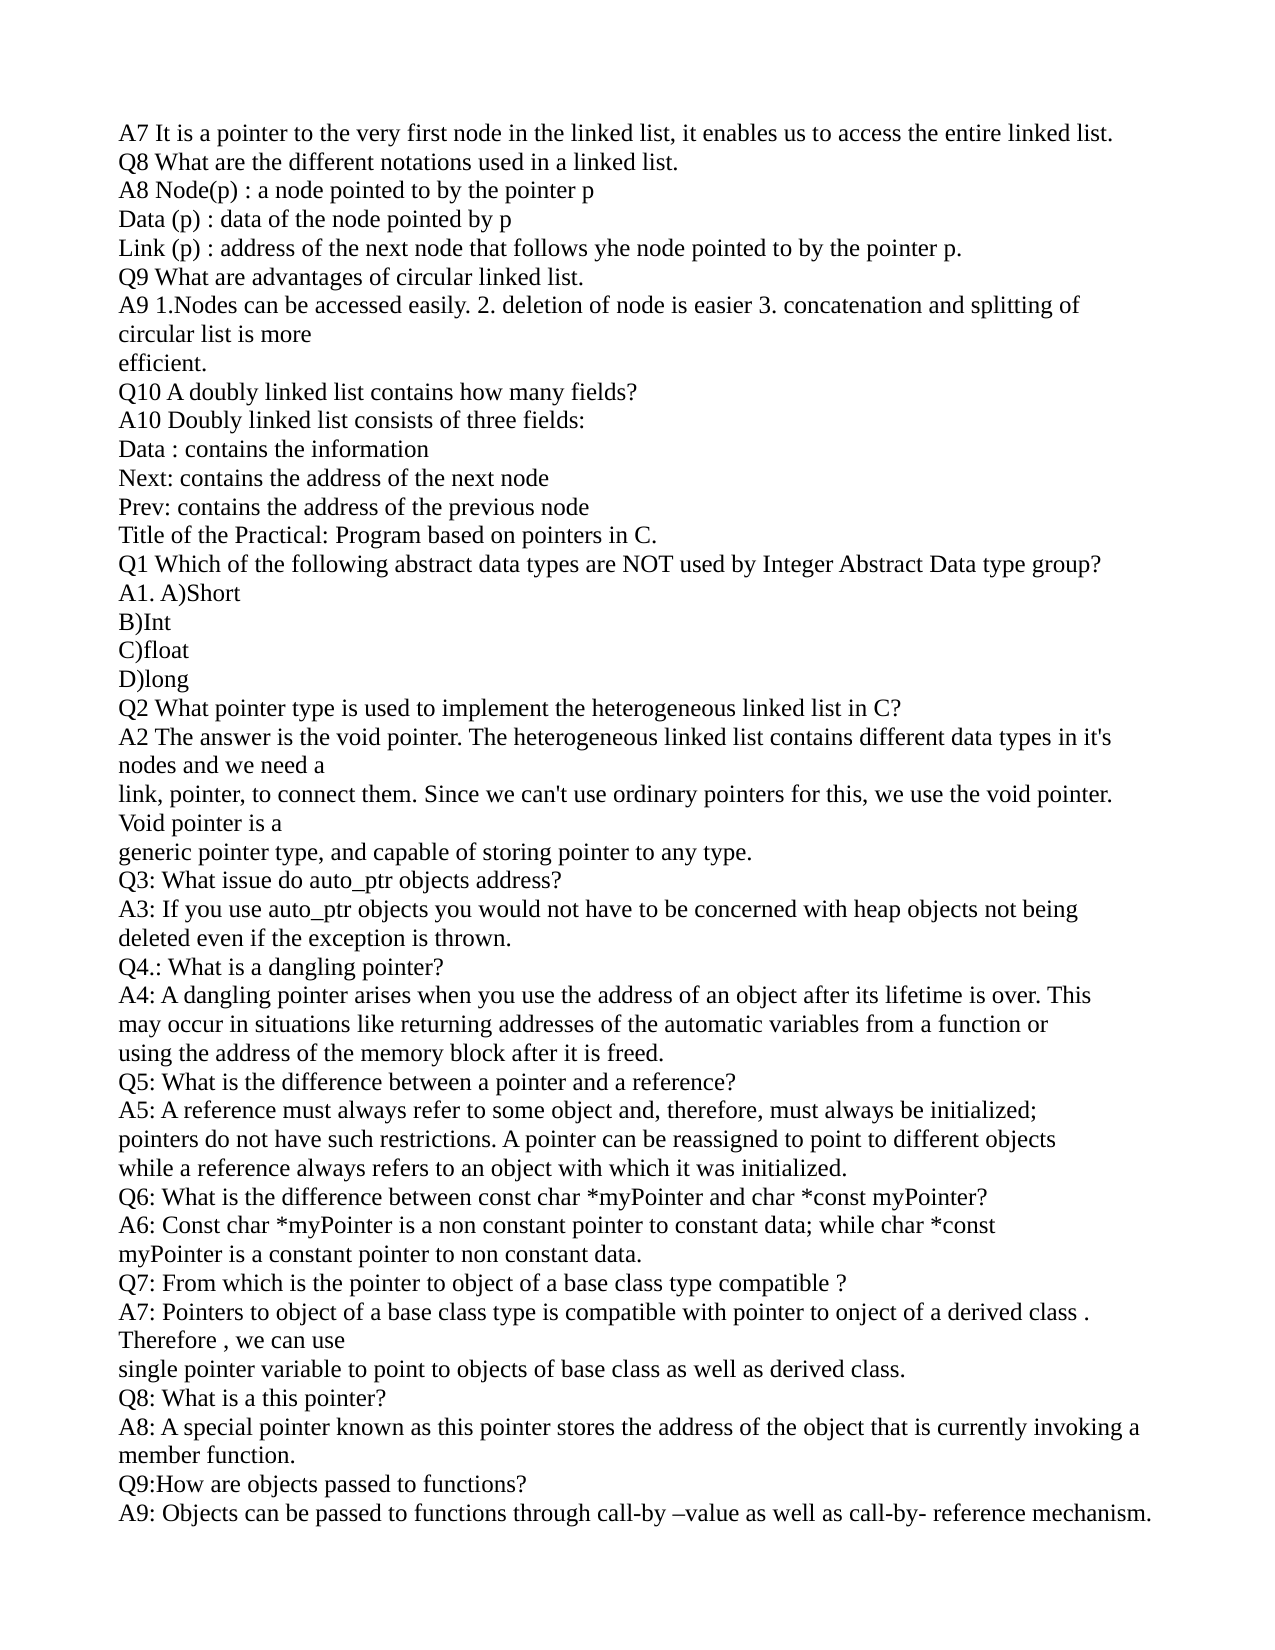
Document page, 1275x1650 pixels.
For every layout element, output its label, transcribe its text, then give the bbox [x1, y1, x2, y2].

text Prev: contains the address of the previous node [118, 492, 1157, 521]
text Q4.: What is a dangling pointer? [118, 952, 1157, 981]
text A10 Doubly linked list consists of three fields: [118, 406, 1157, 434]
text B)Int [118, 607, 1157, 636]
text A5: A reference must always refer to some object and, therefore, must always be initialized; [118, 1096, 1157, 1124]
text pointers do not have such restrictions. A pointer can be reassigned to point to different objects [118, 1124, 1157, 1153]
text Q8: What is a this pointer? [118, 1383, 1157, 1412]
text may occur in situations like returning addresses of the automatic variables from a function or [118, 1009, 1157, 1038]
text link, pointer, to connect them. Since we can't use ordinary pointers for this, we use the void pointer. Void pointer is a [118, 779, 1157, 837]
text Q6: What is the difference between const char *myPointer and char *const myPointer? [118, 1182, 1157, 1211]
text myPointer is a constant pointer to non constant data. [118, 1239, 1157, 1268]
text C)float [118, 636, 1157, 664]
text A3: If you use auto_ptr objects you would not have to be concerned with heap objects not being [118, 894, 1157, 923]
text Q9:How are objects passed to functions? [118, 1469, 1157, 1498]
text efficient. [118, 348, 1157, 377]
text Q2 What pointer type is used to implement the heterogeneous linked list in C? [118, 693, 1157, 722]
text A9 1.Nodes can be accessed easily. 2. deletion of node is easier 3. concatenation and splitting of circular list is more [118, 291, 1157, 348]
text Q8 What are the different notations used in a linked list. [118, 147, 1157, 176]
text A7 It is a pointer to the very first node in the linked list, it enables us to access the entire linked list. [118, 118, 1157, 147]
text A8 Node(p) : a node pointed to by the pointer p [118, 176, 1157, 204]
text Link (p) : address of the next node that follows yhe node pointed to by the pointer p. [118, 233, 1157, 262]
text A6: Const char *myPointer is a non constant pointer to constant data; while char *const [118, 1211, 1157, 1239]
text generic pointer type, and capable of storing pointer to any type. [118, 837, 1157, 866]
text deleted even if the exception is thrown. [118, 923, 1157, 952]
text Q9 What are advantages of circular linked list. [118, 262, 1157, 291]
text A7: Pointers to object of a base class type is compatible with pointer to onject of a derived class . Therefore , we can use [118, 1297, 1157, 1354]
text Q3: What issue do auto_ptr objects address? [118, 866, 1157, 894]
text Q7: From which is the pointer to object of a base class type compatible ? [118, 1268, 1157, 1297]
text Data (p) : data of the node pointed by p [118, 204, 1157, 233]
text D)long [118, 664, 1157, 693]
text Q5: What is the difference between a pointer and a reference? [118, 1067, 1157, 1096]
text using the address of the memory block after it is freed. [118, 1038, 1157, 1067]
text Q10 A doubly linked list contains how many fields? [118, 377, 1157, 406]
text Title of the Practical: Program based on pointers in C. [118, 521, 1157, 549]
text A1. A)Short [118, 578, 1157, 607]
text A2 The answer is the void pointer. The heterogeneous linked list contains different data types in it's nodes and we need a [118, 722, 1157, 779]
text A4: A dangling pointer arises when you use the address of an object after its lifetime is over. This [118, 981, 1157, 1009]
text Data : contains the information [118, 434, 1157, 463]
text Next: contains the address of the next node [118, 463, 1157, 492]
text single pointer variable to point to objects of base class as well as derived class. [118, 1354, 1157, 1383]
text while a reference always refers to an object with which it was initialized. [118, 1153, 1157, 1182]
text Q1 Which of the following abstract data types are NOT used by Integer Abstract Data type group? [118, 549, 1157, 578]
text A8: A special pointer known as this pointer stores the address of the object that is currently invoking a member function. [118, 1412, 1157, 1469]
text A9: Objects can be passed to functions through call-by –value as well as call-by- reference mechanism. [118, 1498, 1157, 1527]
